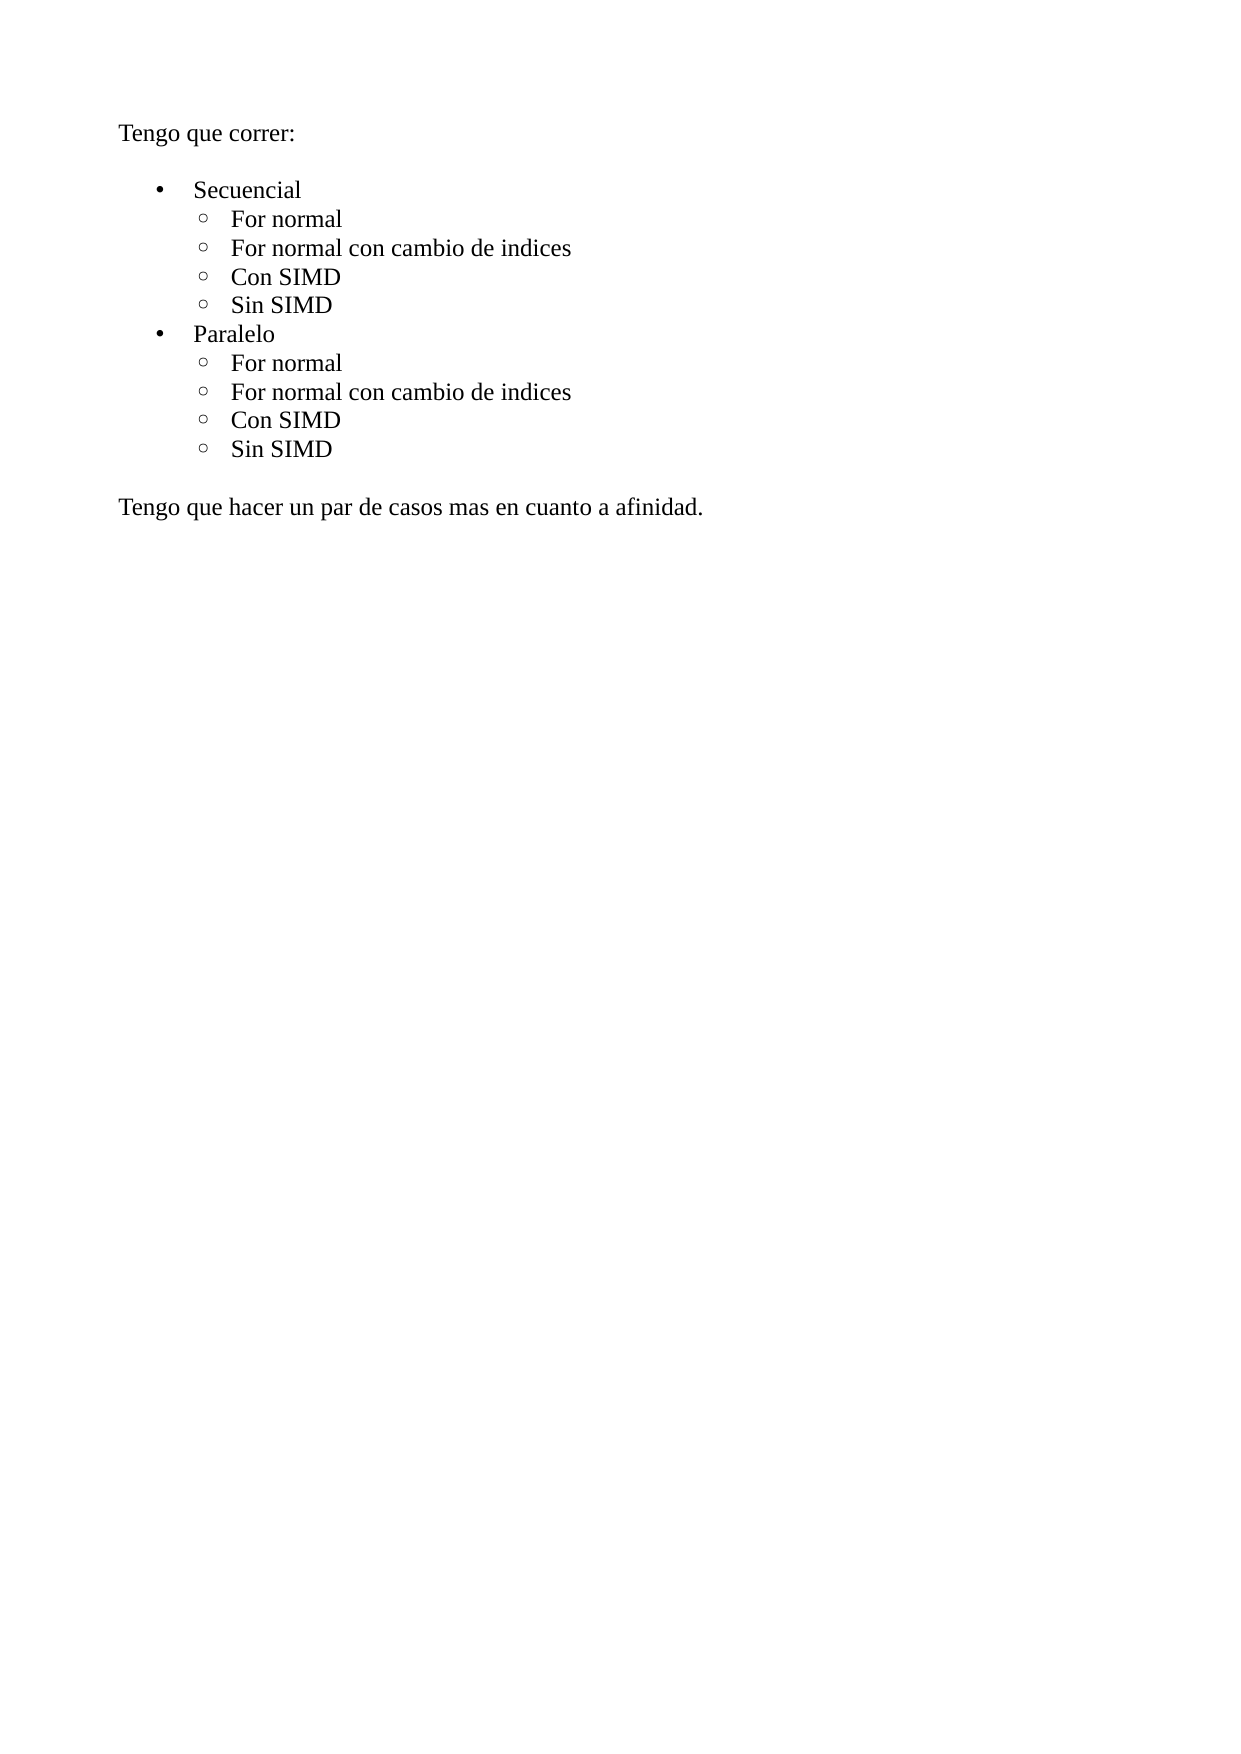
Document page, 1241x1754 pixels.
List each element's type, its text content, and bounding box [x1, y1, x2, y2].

list For normal [193, 204, 1122, 233]
list Paralelo [156, 319, 1122, 348]
list Sin SIMD [193, 434, 1122, 463]
list Con SIMD [193, 262, 1122, 291]
list For normal con cambio de indices [193, 233, 1122, 262]
text Tengo que correr: [118, 118, 1122, 147]
list For normal [193, 348, 1122, 377]
text Tengo que hacer un par de casos mas en cuanto a afinidad. [118, 492, 1122, 521]
list Secuencial [156, 176, 1122, 204]
list Con SIMD [193, 406, 1122, 434]
list Sin SIMD [193, 291, 1122, 319]
list For normal con cambio de indices [193, 377, 1122, 406]
